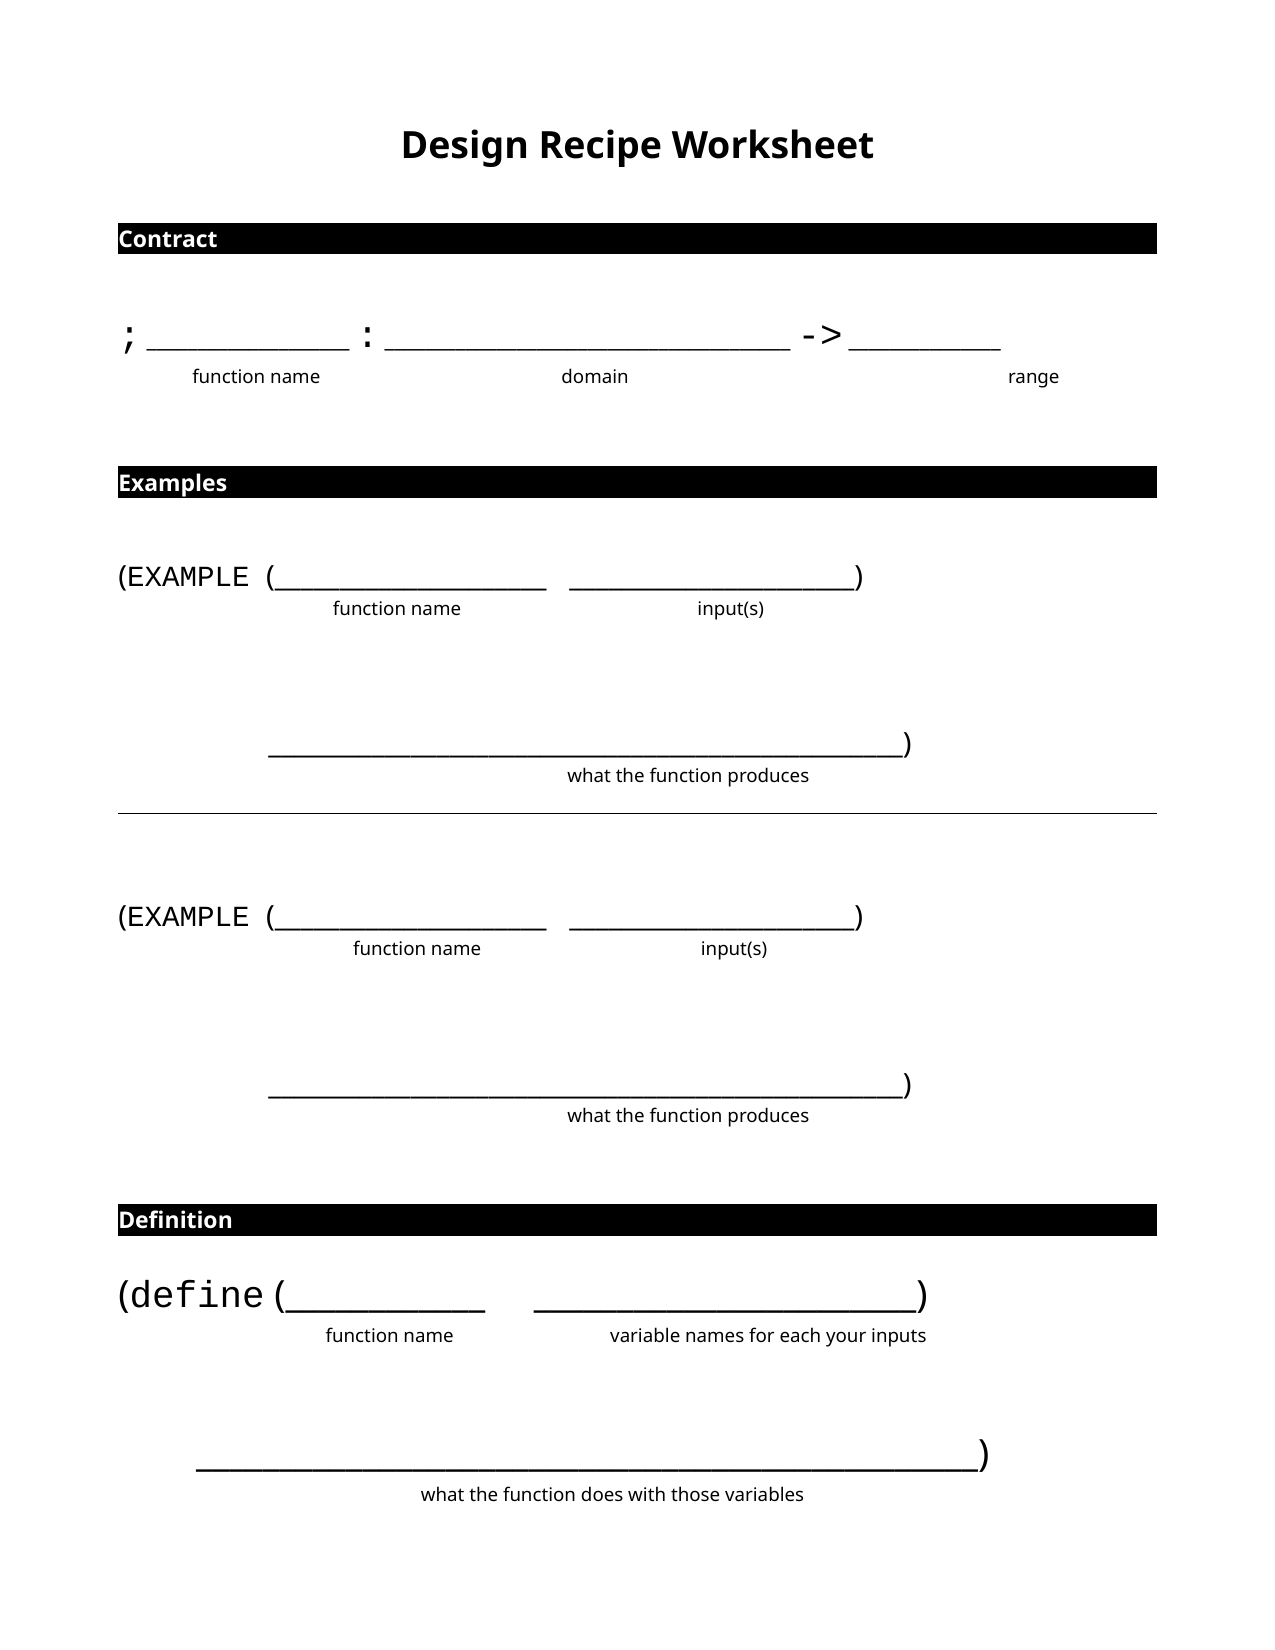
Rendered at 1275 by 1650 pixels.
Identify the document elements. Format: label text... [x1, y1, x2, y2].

text _________________________________________________) [193, 1063, 1157, 1103]
text Design Recipe Worksheet [118, 118, 1157, 169]
text function name input(s) [118, 595, 1157, 620]
text function name domain range [118, 359, 1157, 416]
text (define (____________ _______________________) [118, 1267, 1157, 1318]
text (EXAMPLE (_____________________ ______________________) [118, 896, 1157, 936]
subtitle Contract [118, 223, 1157, 254]
subtitle Examples [118, 466, 1157, 498]
text what the function produces [493, 1103, 1157, 1128]
text _______________________________________________) [118, 1426, 1157, 1477]
text what the function does with those variables [118, 1477, 1157, 1508]
text what the function produces [493, 762, 1157, 788]
text function name input(s) [343, 936, 1157, 961]
text _________________________________________________) [193, 722, 1157, 762]
subtitle Definition [118, 1204, 1157, 1236]
text (EXAMPLE (_____________________ ______________________) [118, 555, 1157, 595]
text ; ____________________ : ________________________________________ -> _______________ [118, 317, 1157, 359]
text function name variable names for each your inputs [118, 1318, 1157, 1349]
